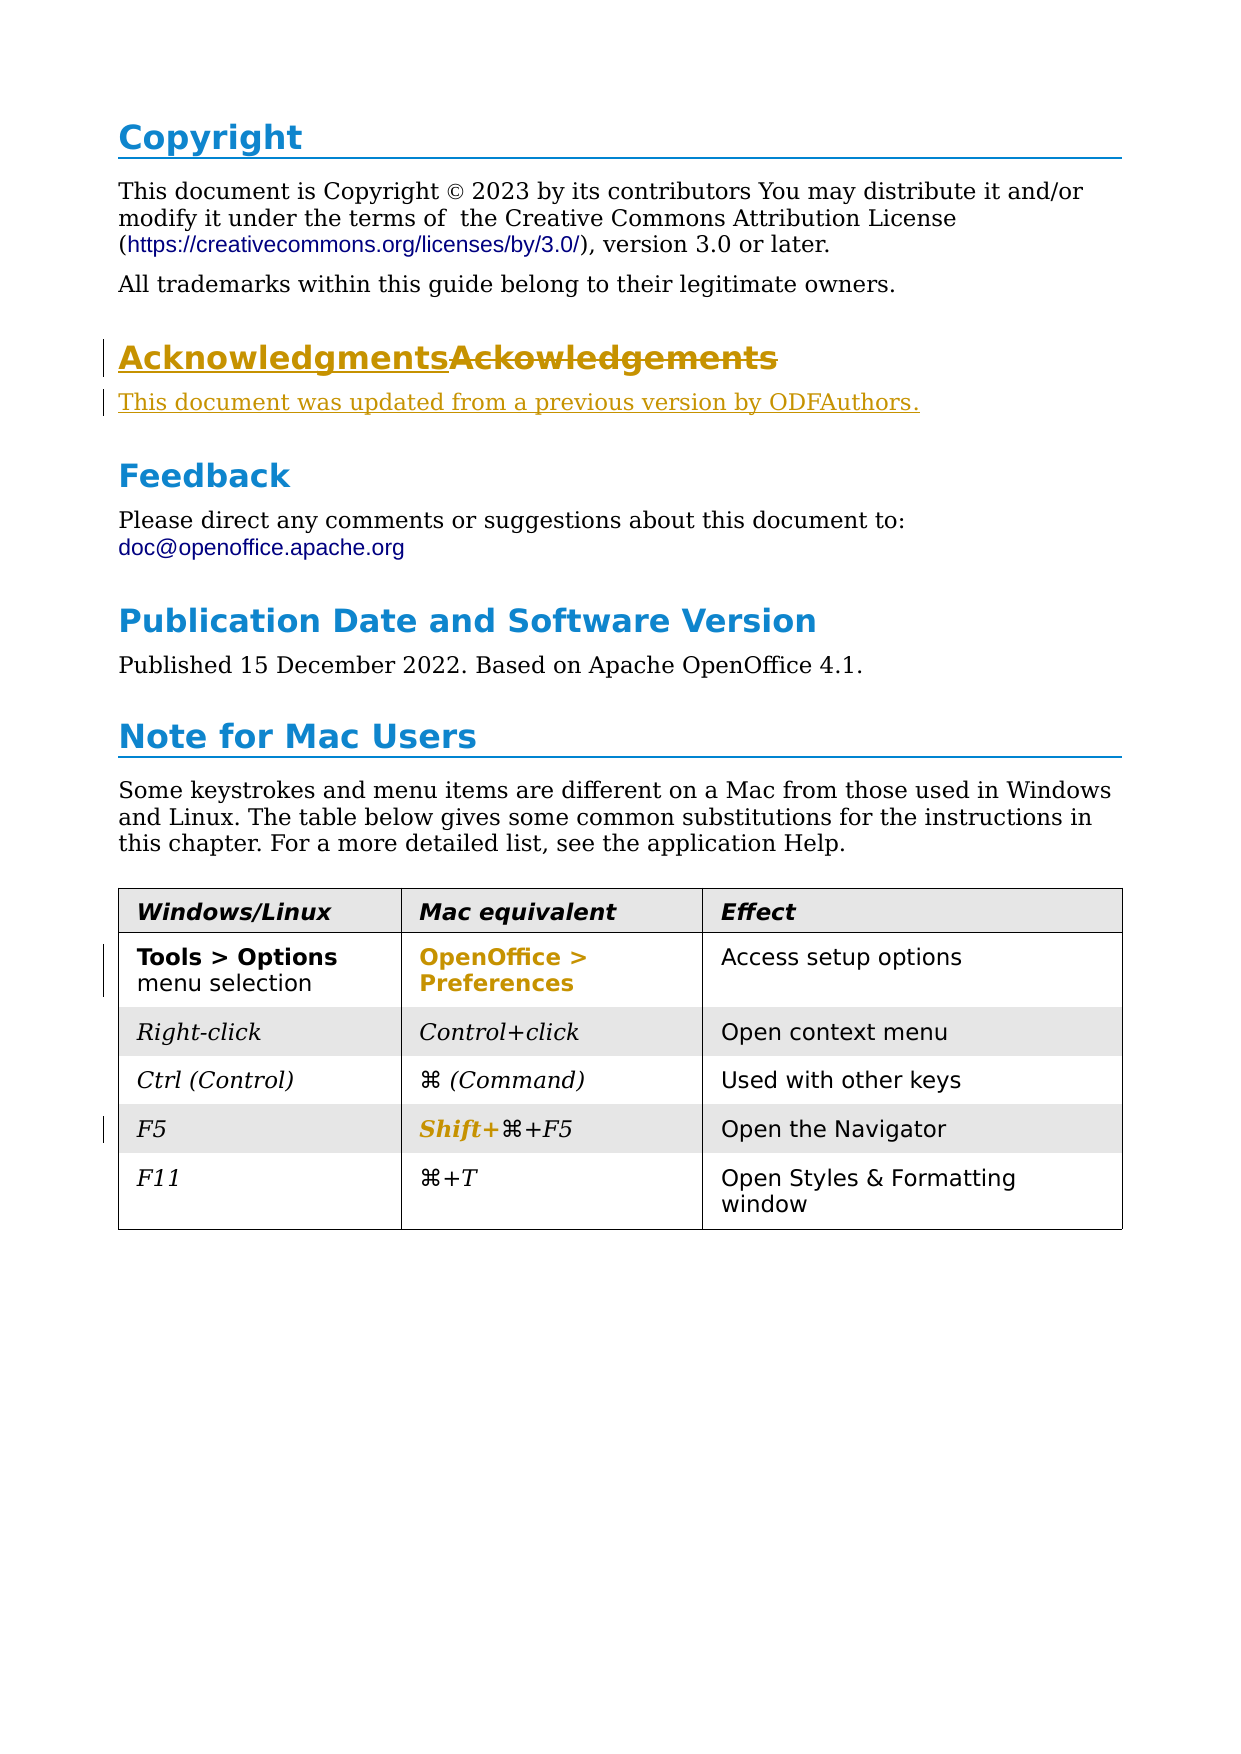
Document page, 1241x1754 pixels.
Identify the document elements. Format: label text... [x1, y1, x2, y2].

subtitle Note for Mac Users [118, 717, 1122, 756]
text All trademarks within this guide belong to their legitimate owners. [118, 271, 1122, 297]
subtitle Copyright [118, 118, 1122, 157]
table_cell Access setup options [703, 933, 1122, 1007]
table_cell z+T [402, 1153, 702, 1228]
table_cell Used with other keys [703, 1056, 1122, 1104]
table_cell Right-click [119, 1007, 401, 1056]
table_cell Open Styles & Formatting window [703, 1153, 1122, 1228]
table_cell F11 [119, 1153, 401, 1228]
text This document was updated from a previous version by ODFAuthors. [118, 389, 1122, 416]
text Published 15 December 2022. Based on Apache OpenOffice 4.1. [118, 652, 1122, 679]
table_header Windows/Linux [119, 889, 401, 932]
table_cell OpenOffice > Preferences [402, 933, 702, 1007]
table_cell Open the Navigator [703, 1104, 1122, 1153]
text Some keystrokes and menu items are different on a Mac from those used in Windows and Linux. The table below gives some common substitutions for the instructions in this chapter. For a more detailed list, see the application Help. [118, 777, 1122, 857]
table_header Effect [703, 889, 1122, 932]
table_header Mac equivalent [402, 889, 702, 932]
table_cell z (Command) [402, 1056, 702, 1104]
text Feedback [118, 458, 1122, 495]
table_cell Open context menu [703, 1007, 1122, 1056]
table_cell Control+click [402, 1007, 702, 1056]
table_cell Ctrl (Control) [119, 1056, 401, 1104]
text Acknowledgments [118, 339, 1122, 377]
table_cell Shift+z+F5 [402, 1104, 702, 1153]
table_cell Tools > Options menu selection [119, 933, 401, 1007]
table_cell F5 [119, 1104, 401, 1153]
text This document is Copyright © 2023 by its contributors You may distribute it and/or modify it under the terms of the Creative Commons Attribution License (https://creativecommons.org/licenses/by/3.0/), version 3.0 or later. [118, 178, 1122, 258]
text Publication Date and Software Version [118, 603, 1122, 640]
text Please direct any comments or suggestions about this document to: doc@openoffice.apache.org [118, 508, 1122, 561]
